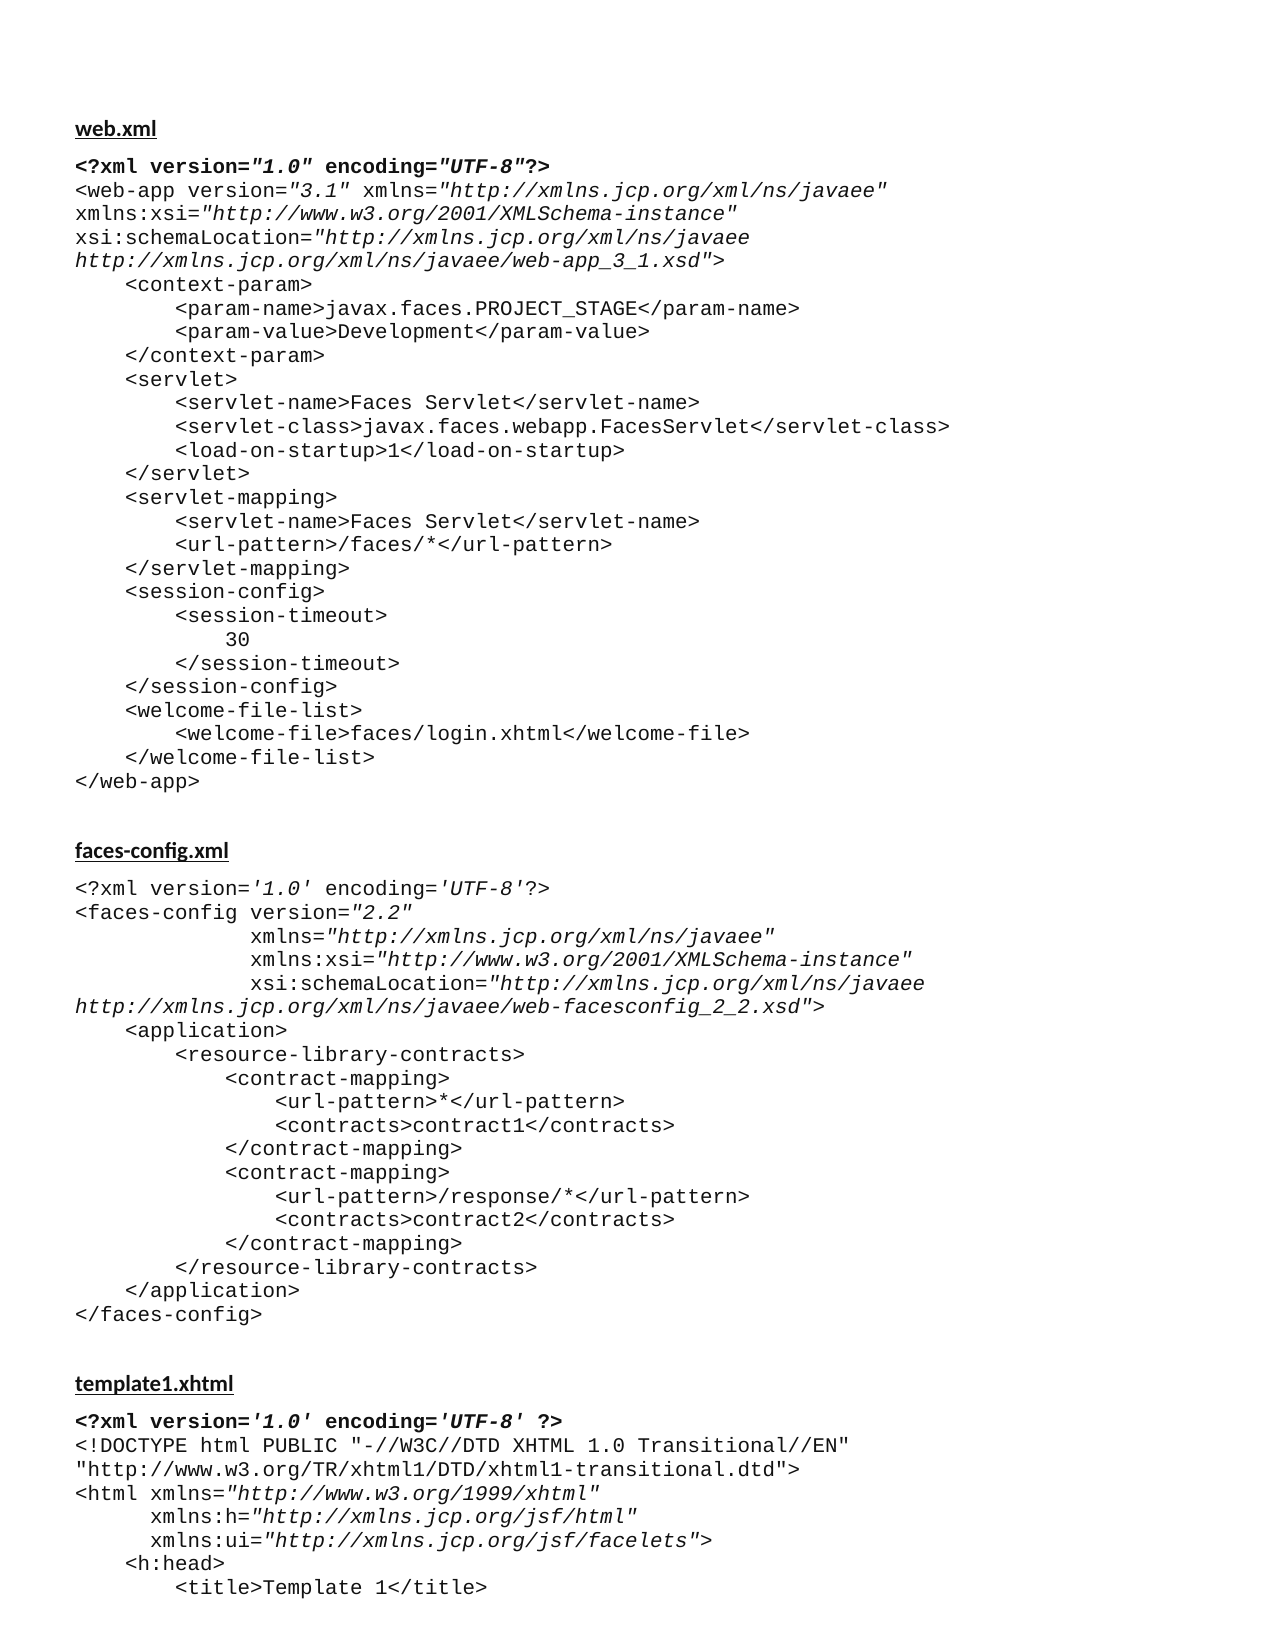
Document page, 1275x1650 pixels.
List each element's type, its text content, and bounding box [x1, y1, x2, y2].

text <contracts>contract1</contracts> [75, 1115, 1245, 1138]
text <servlet> [75, 369, 1245, 392]
text template1.xhtml [75, 1369, 1245, 1398]
text </web-app> [75, 771, 1245, 794]
text <url-pattern>*</url-pattern> [75, 1091, 1245, 1115]
text <faces-config version="2.2" [75, 902, 1245, 926]
text <servlet-name>Faces Servlet</servlet-name> [75, 511, 1245, 534]
text <servlet-mapping> [75, 487, 1245, 511]
text <welcome-file-list> [75, 700, 1245, 723]
text <param-value>Development</param-value> [75, 321, 1245, 345]
text faces-config.xml [75, 836, 1245, 864]
text <?xml version='1.0' encoding='UTF-8' ?> [75, 1412, 1245, 1435]
text <html xmlns="http://www.w3.org/1999/xhtml" [75, 1482, 1245, 1506]
text xmlns:ui="http://xmlns.jcp.org/jsf/facelets"> [75, 1530, 1245, 1553]
text <load-on-startup>1</load-on-startup> [75, 440, 1245, 463]
text </resource-library-contracts> [75, 1257, 1245, 1280]
text <resource-library-contracts> [75, 1044, 1245, 1067]
text <session-timeout> [75, 605, 1245, 629]
text <servlet-name>Faces Servlet</servlet-name> [75, 392, 1245, 416]
text </servlet> [75, 463, 1245, 487]
text <param-name>javax.faces.PROJECT_STAGE</param-name> [75, 298, 1245, 321]
text <contracts>contract2</contracts> [75, 1209, 1245, 1233]
text </session-timeout> [75, 652, 1245, 676]
text web.xml [75, 114, 1245, 142]
text <url-pattern>/response/*</url-pattern> [75, 1186, 1245, 1209]
text </application> [75, 1280, 1245, 1304]
text xmlns:xsi="http://www.w3.org/2001/XMLSchema-instance" [75, 949, 1245, 973]
text xmlns="http://xmlns.jcp.org/xml/ns/javaee" [75, 926, 1245, 949]
text 30 [75, 629, 1245, 652]
text xsi:schemaLocation="http://xmlns.jcp.org/xml/ns/javaee http://xmlns.jcp.org/xml/ns/javaee/web-facesconfig_2_2.xsd"> [75, 973, 1245, 1020]
text <url-pattern>/faces/*</url-pattern> [75, 534, 1245, 558]
text <servlet-class>javax.faces.webapp.FacesServlet</servlet-class> [75, 416, 1245, 440]
text <welcome-file>faces/login.xhtml</welcome-file> [75, 723, 1245, 747]
text </session-config> [75, 676, 1245, 700]
text <context-param> [75, 274, 1245, 298]
text <title>Template 1</title> [75, 1577, 1245, 1601]
text </contract-mapping> [75, 1233, 1245, 1257]
text </context-param> [75, 345, 1245, 369]
text <?xml version="1.0" encoding="UTF-8"?> [75, 156, 1245, 179]
text </faces-config> [75, 1304, 1245, 1328]
text <contract-mapping> [75, 1067, 1245, 1091]
text <application> [75, 1020, 1245, 1044]
text <web-app version="3.1" xmlns="http://xmlns.jcp.org/xml/ns/javaee" xmlns:xsi="http://www.w3.org/2001/XMLSchema-instance" xsi:schemaLocation="http://xmlns.jcp.org/xml/ns/javaee http://xmlns.jcp.org/xml/ns/javaee/web-app_3_1.xsd"> [75, 179, 1245, 274]
text </contract-mapping> [75, 1138, 1245, 1162]
text <?xml version='1.0' encoding='UTF-8'?> [75, 878, 1245, 902]
text <contract-mapping> [75, 1162, 1245, 1186]
text </welcome-file-list> [75, 747, 1245, 771]
text </servlet-mapping> [75, 558, 1245, 582]
text <h:head> [75, 1553, 1245, 1577]
text <!DOCTYPE html PUBLIC "-//W3C//DTD XHTML 1.0 Transitional//EN" "http://www.w3.org/TR/xhtml1/DTD/xhtml1-transitional.dtd"> [75, 1435, 1245, 1482]
text xmlns:h="http://xmlns.jcp.org/jsf/html" [75, 1506, 1245, 1530]
text <session-config> [75, 582, 1245, 605]
